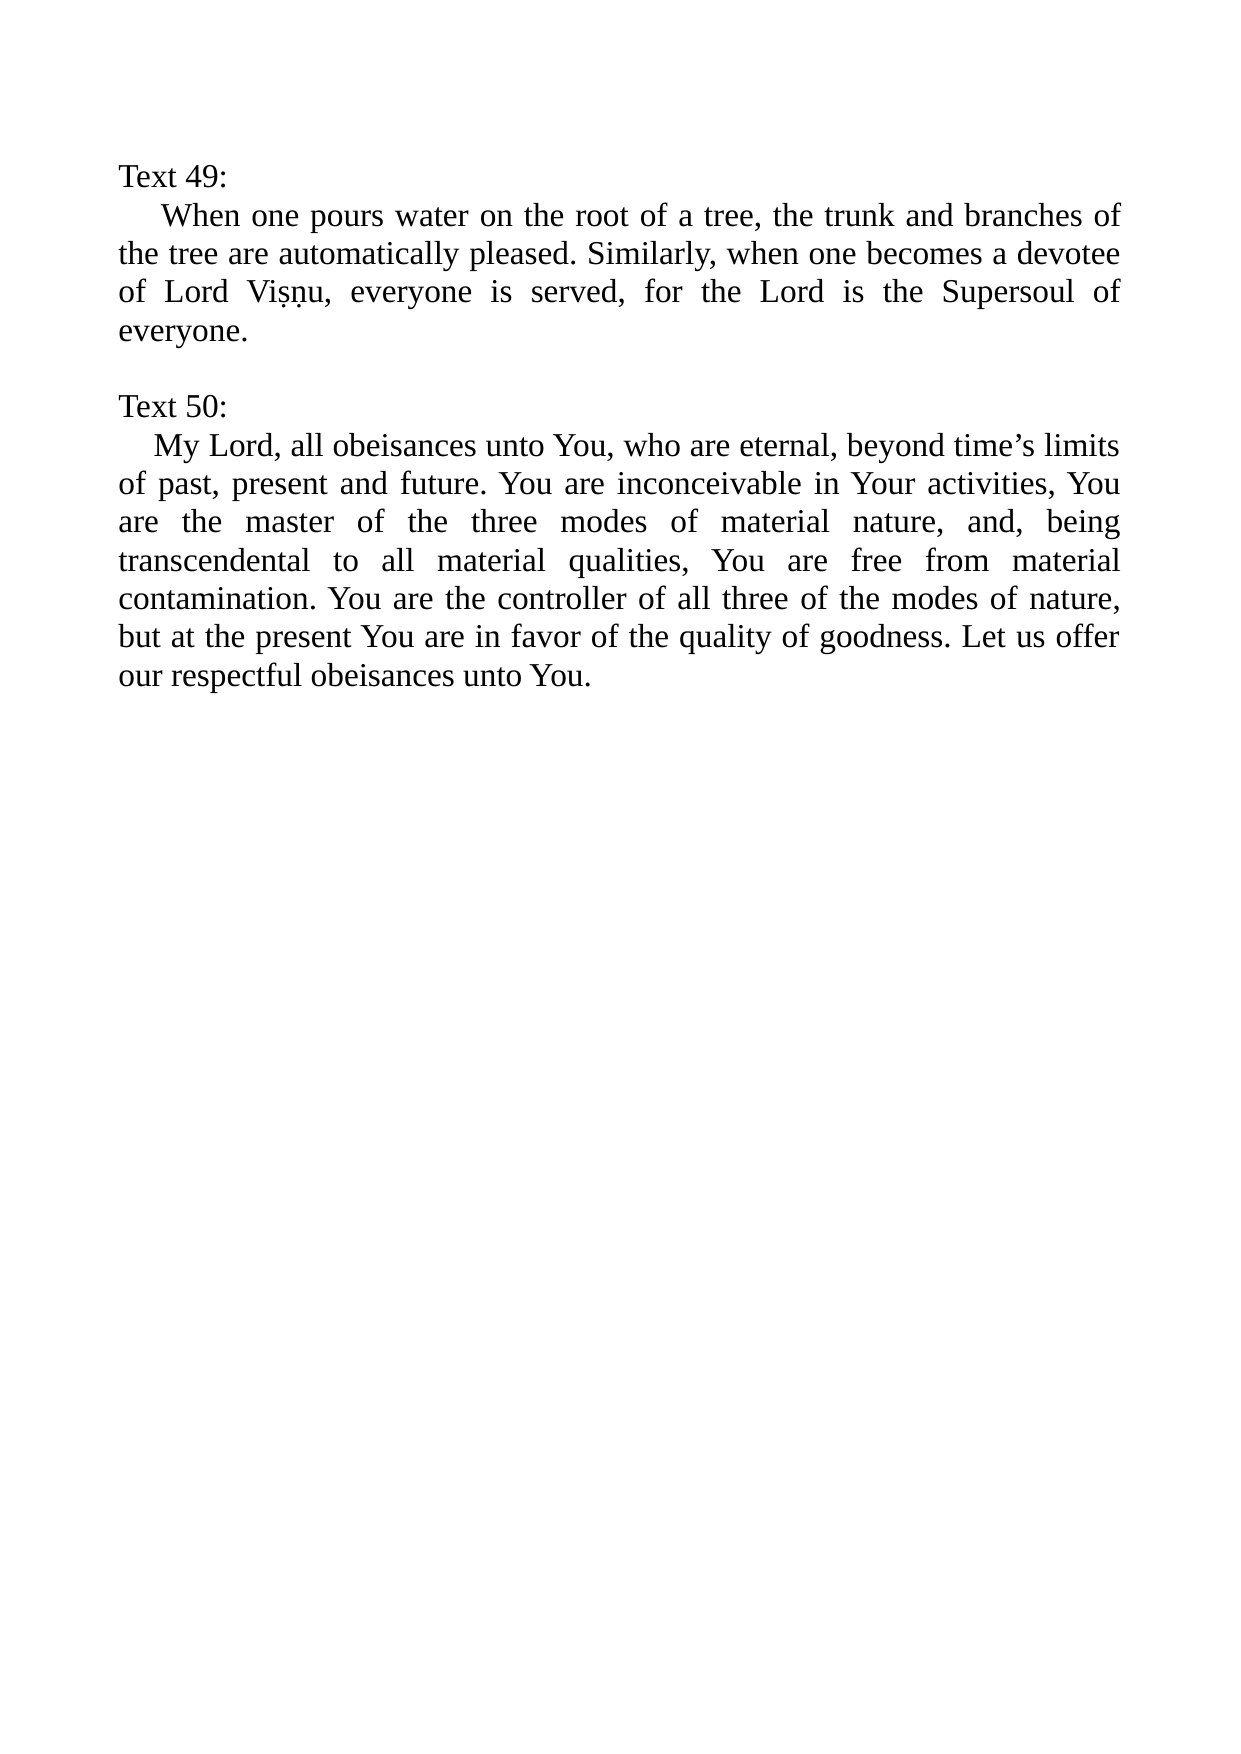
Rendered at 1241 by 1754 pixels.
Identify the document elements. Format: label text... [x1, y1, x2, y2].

text When one pours water on the root of a tree, the trunk and branches of the tree are automatically pleased. Similarly, when one becomes a devotee of Lord Viṣṇu, everyone is served, for the Lord is the Supersoul of everyone. [118, 195, 1122, 348]
text Text 50: [118, 386, 1122, 425]
text My Lord, all obeisances unto You, who are eternal, beyond time’s limits of past, present and future. You are inconceivable in Your activities, You are the master of the three modes of material nature, and, being transcendental to all material qualities, You are free from material contamination. You are the controller of all three of the modes of nature, but at the present You are in favor of the quality of goodness. Let us offer our respectful obeisances unto You. [118, 425, 1122, 693]
text Text 49: [118, 156, 1122, 195]
